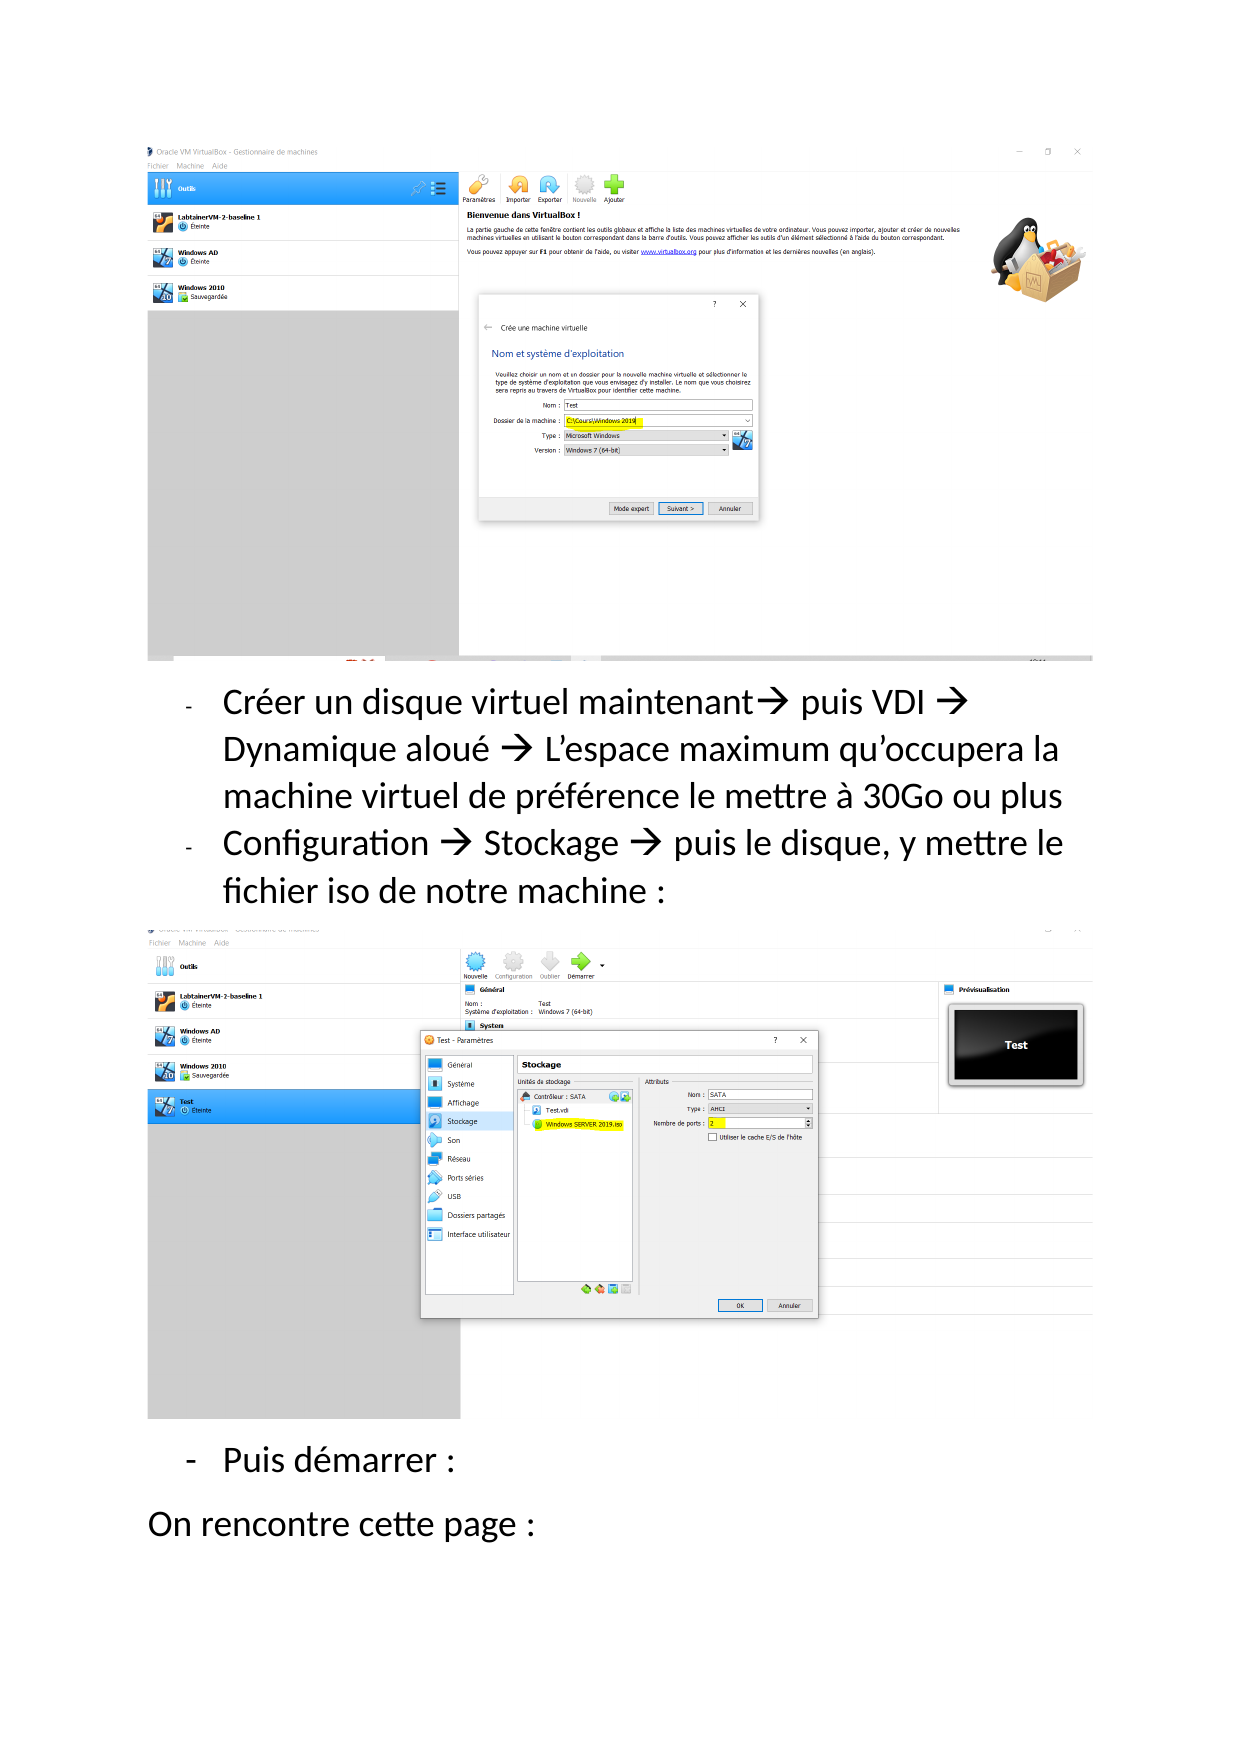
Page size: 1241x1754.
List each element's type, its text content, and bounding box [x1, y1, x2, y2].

text On rencontre cette page : [148, 1500, 1093, 1546]
list Configuration  Stockage  puis le disque, y mettre le fichier iso de notre machine : [185, 819, 1093, 912]
list Puis démarrer : [185, 1436, 1093, 1482]
list Créer un disque virtuel maintenant puis VDI  Dynamique aloué  L’espace maximum qu’occupera la machine virtuel de préférence le mettre à 30Go ou plus [185, 678, 1093, 818]
